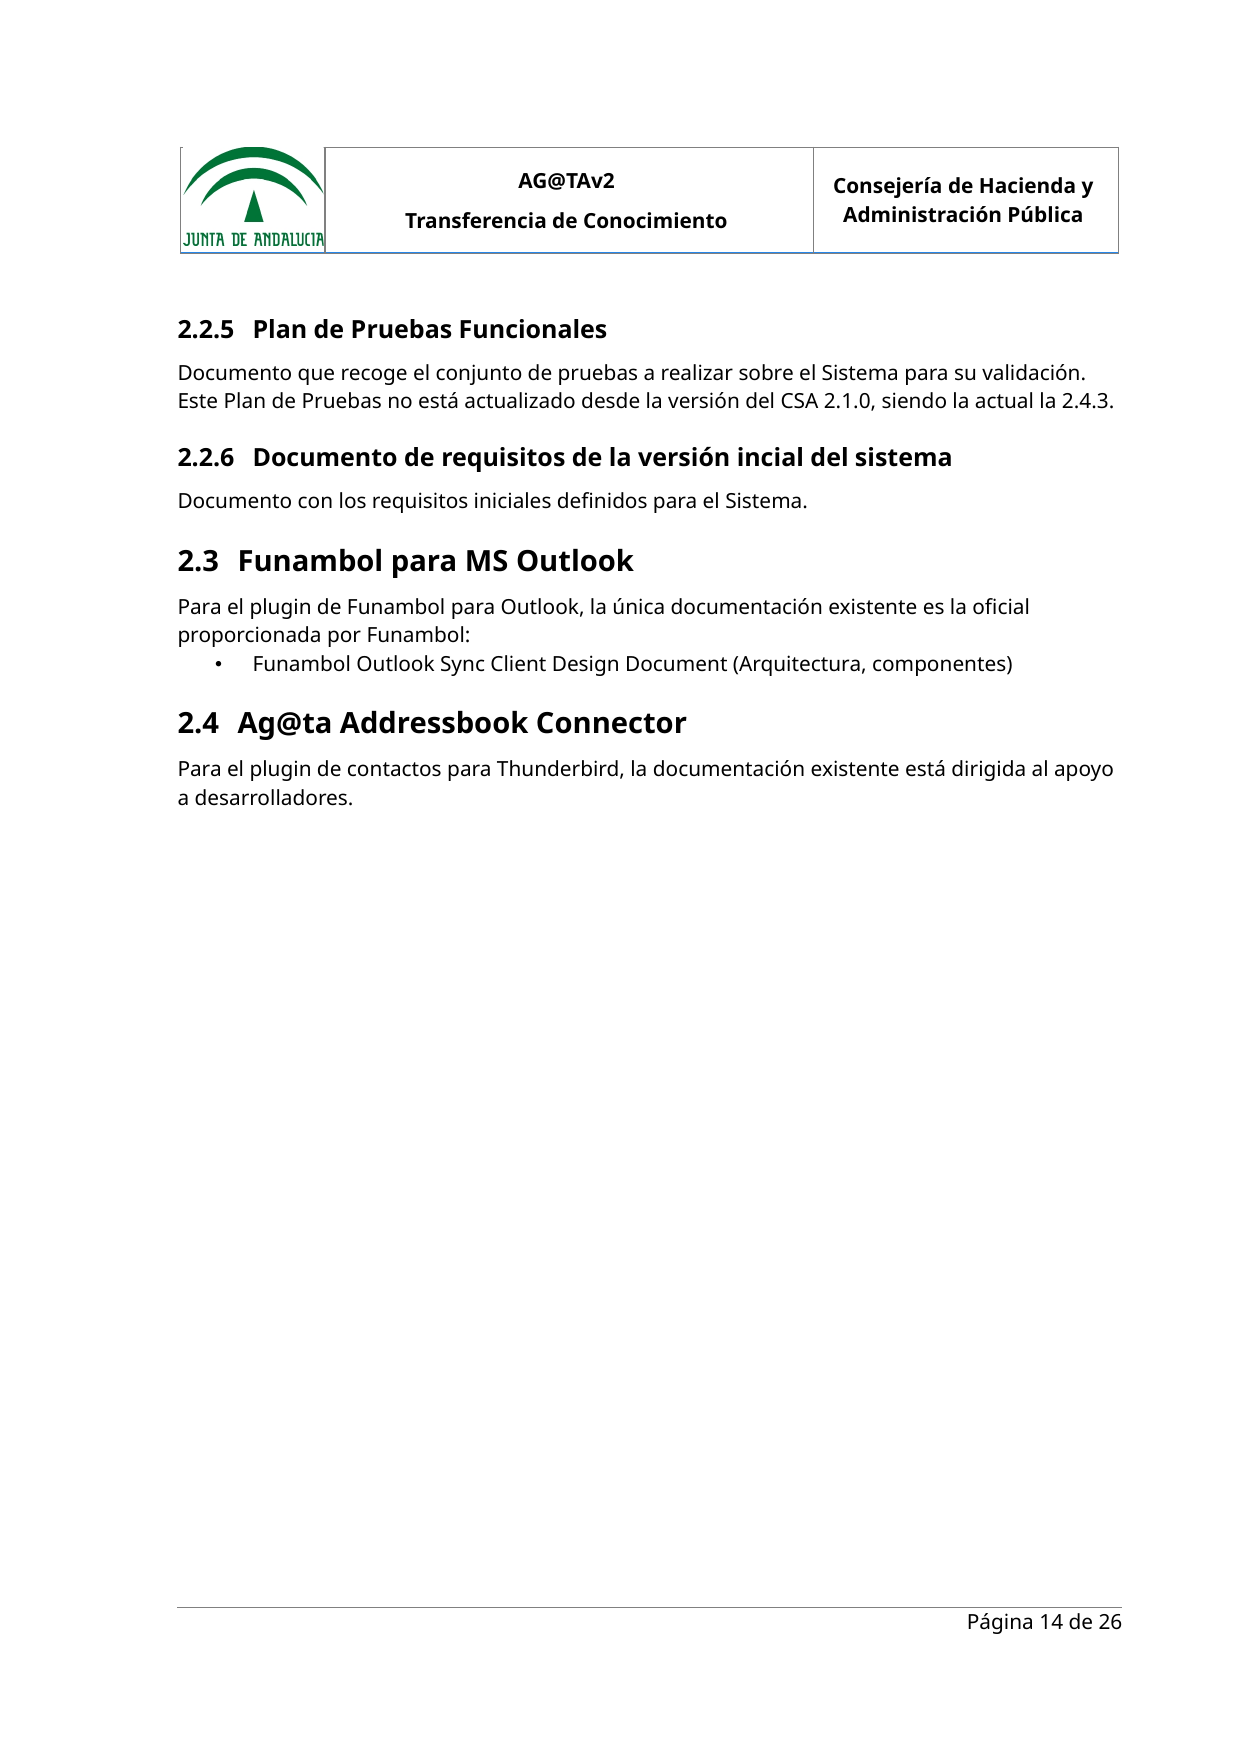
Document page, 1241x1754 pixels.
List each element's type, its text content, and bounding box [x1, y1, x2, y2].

subtitle Funambol para MS Outlook [177, 540, 1122, 579]
subtitle Documento de requisitos de la versión incial del sistema [177, 440, 1122, 474]
subtitle Ag@ta Addressbook Connector [177, 702, 1122, 742]
text Documento con los requisitos iniciales definidos para el Sistema. [177, 486, 1122, 515]
subtitle Plan de Pruebas Funcionales [177, 311, 1122, 346]
picture [183, 147, 324, 246]
text Documento que recoge el conjunto de pruebas a realizar sobre el Sistema para su validación. Este Plan de Pruebas no está actualizado desde la versión del CSA 2.1.0, siendo la actual la 2.4.3. [177, 358, 1122, 415]
text Para el plugin de Funambol para Outlook, la única documentación existente es la oficial proporcionada por Funambol: [177, 592, 1122, 649]
text Para el plugin de contactos para Thunderbird, la documentación existente está dirigida al apoyo a desarrolladores. [177, 754, 1122, 811]
list Funambol Outlook Sync Client Design Document (Arquitectura, componentes) [215, 649, 1122, 677]
